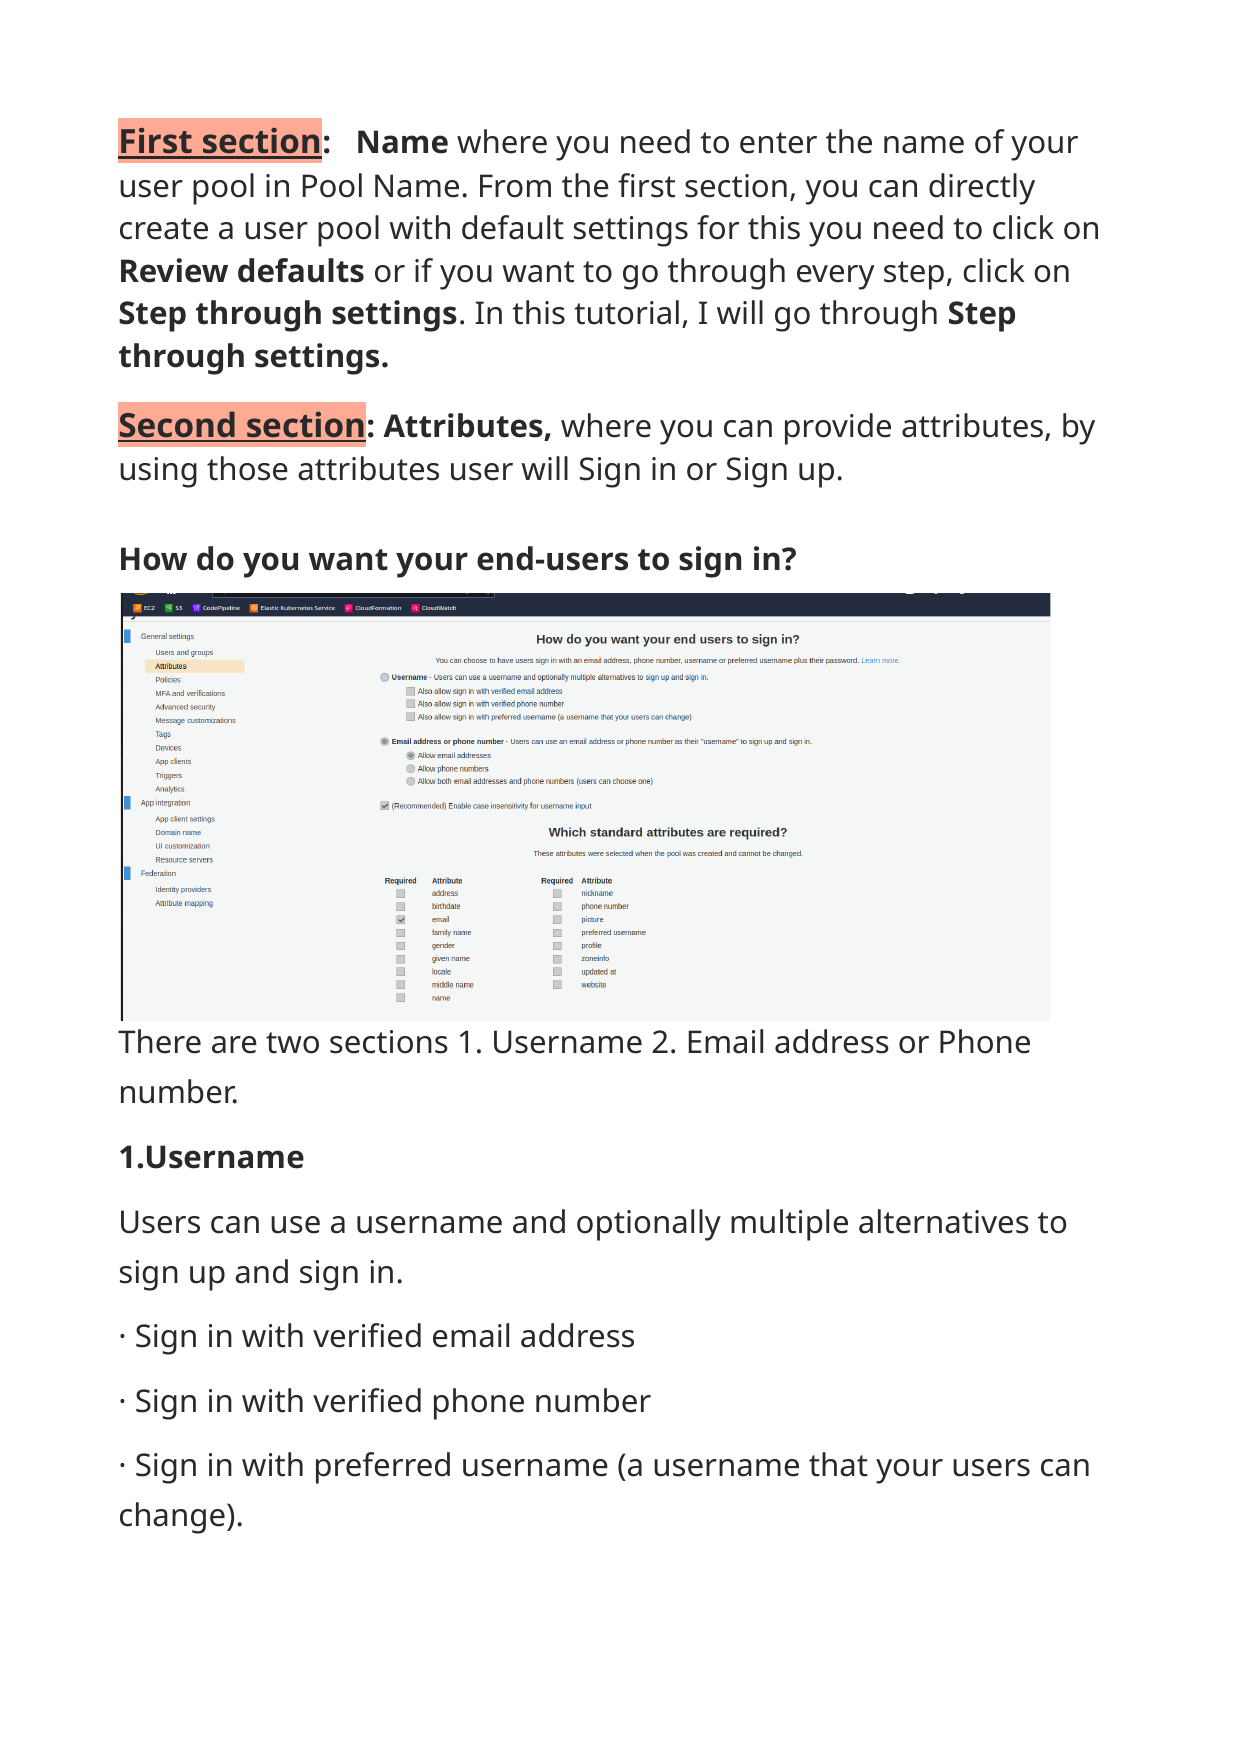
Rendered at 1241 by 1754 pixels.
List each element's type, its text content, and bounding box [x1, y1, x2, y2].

text · Sign in with preferred username (a username that your users can change). [118, 1436, 1122, 1536]
text 1.Username [118, 1128, 1122, 1178]
text Users can use a username and optionally multiple alternatives to sign up and sign in. [118, 1192, 1122, 1292]
text First section: Name where you need to enter the name of your user pool in Pool Name. From the first section, you can directly create a user pool with default settings for this you need to click on Review defaults or if you want to go through every step, click on Step through settings. In this tutorial, I will go through Step through settings. [118, 118, 1122, 377]
text Second section: Attributes, where you can provide attributes, by using those attributes user will Sign in or Sign up. [118, 402, 1122, 489]
text · Sign in with verified email address [118, 1307, 1122, 1357]
text There are two sections 1. Username 2. Email address or Phone number. [118, 586, 1122, 1113]
text How do you want your end-users to sign in? [118, 502, 1122, 580]
text · Sign in with verified phone number [118, 1371, 1122, 1421]
picture [120, 593, 1051, 1021]
